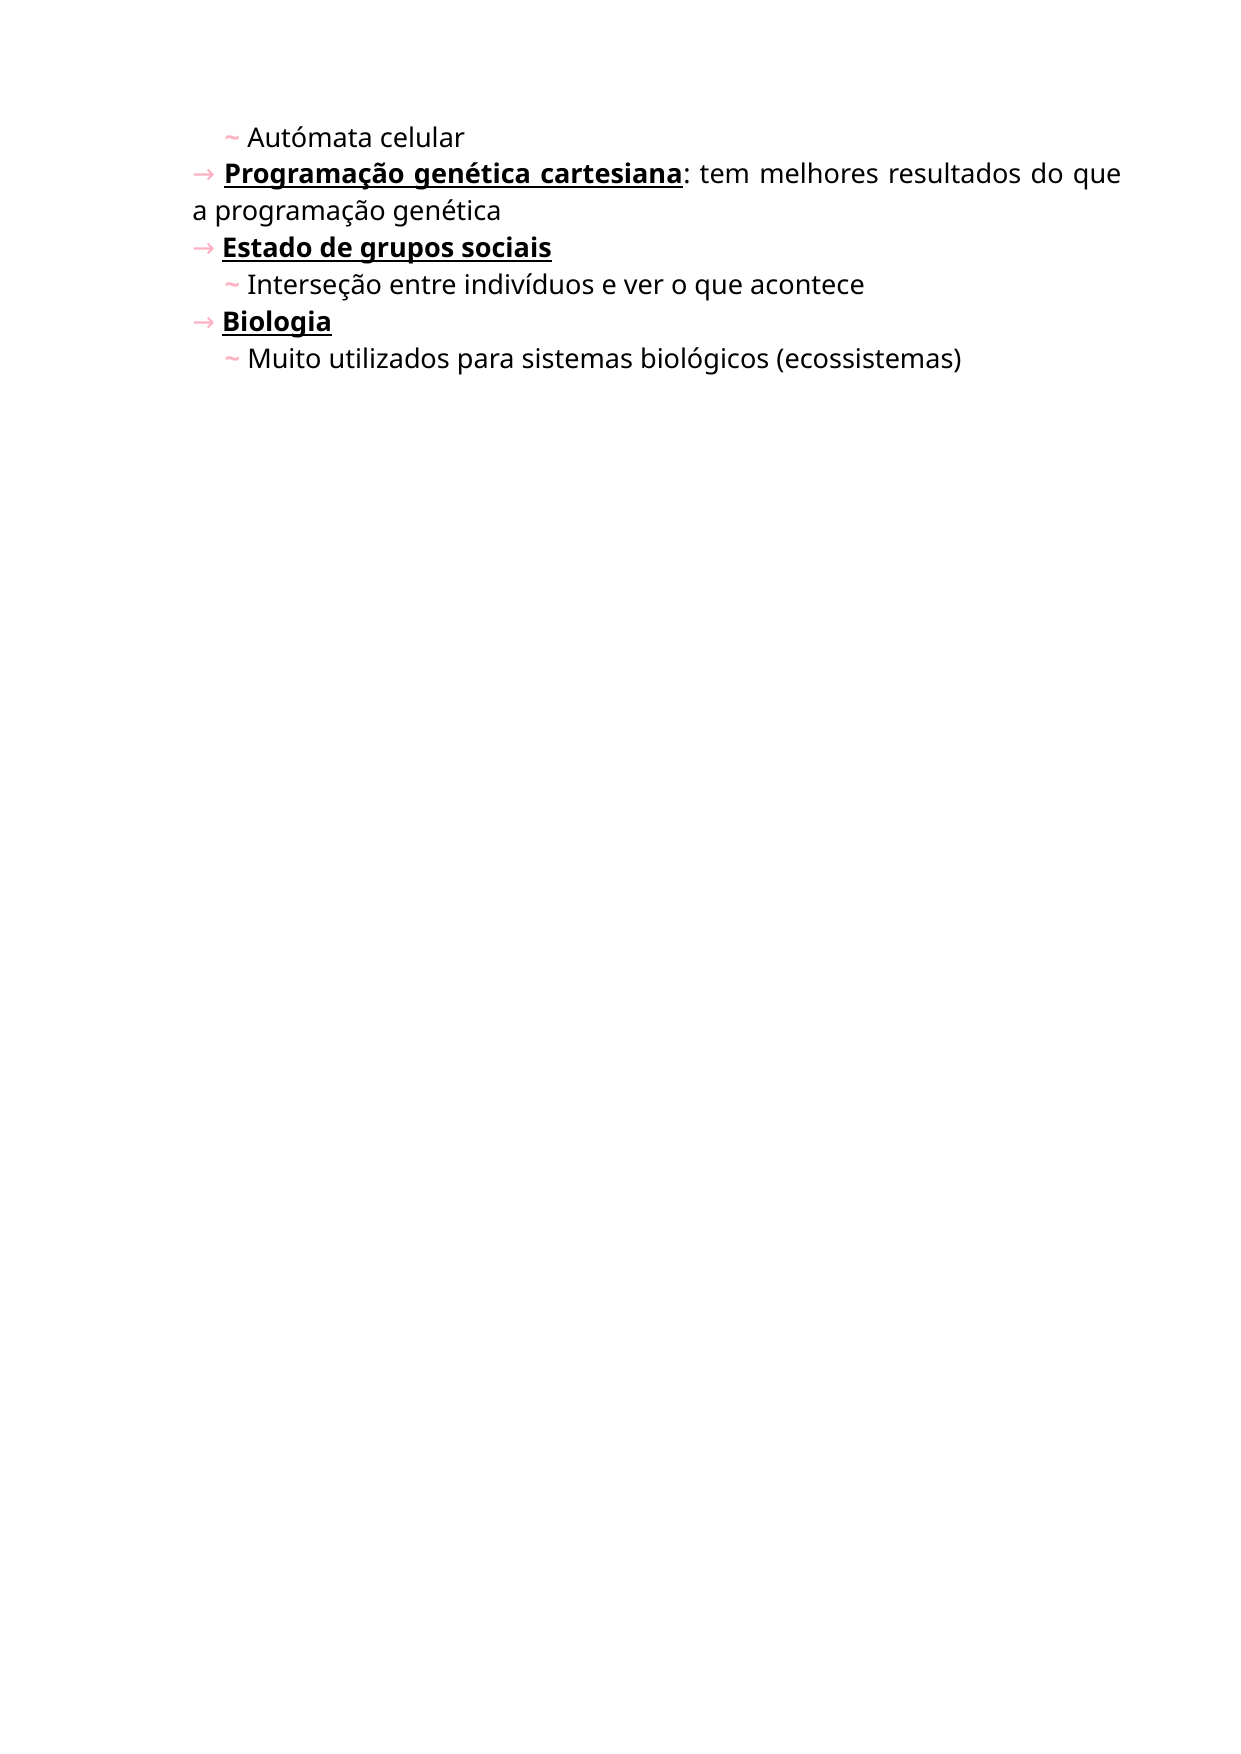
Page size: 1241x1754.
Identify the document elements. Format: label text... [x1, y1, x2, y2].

text → Biologia [192, 302, 1122, 339]
text ~ Autómata celular [224, 118, 1122, 155]
text ~ Interseção entre indivíduos e ver o que acontece [224, 266, 1122, 302]
text ~ Muito utilizados para sistemas biológicos (ecossistemas) [224, 339, 1122, 376]
text → Programação genética cartesiana: tem melhores resultados do que a programação genética [192, 155, 1122, 229]
text → Estado de grupos sociais [192, 229, 1122, 266]
